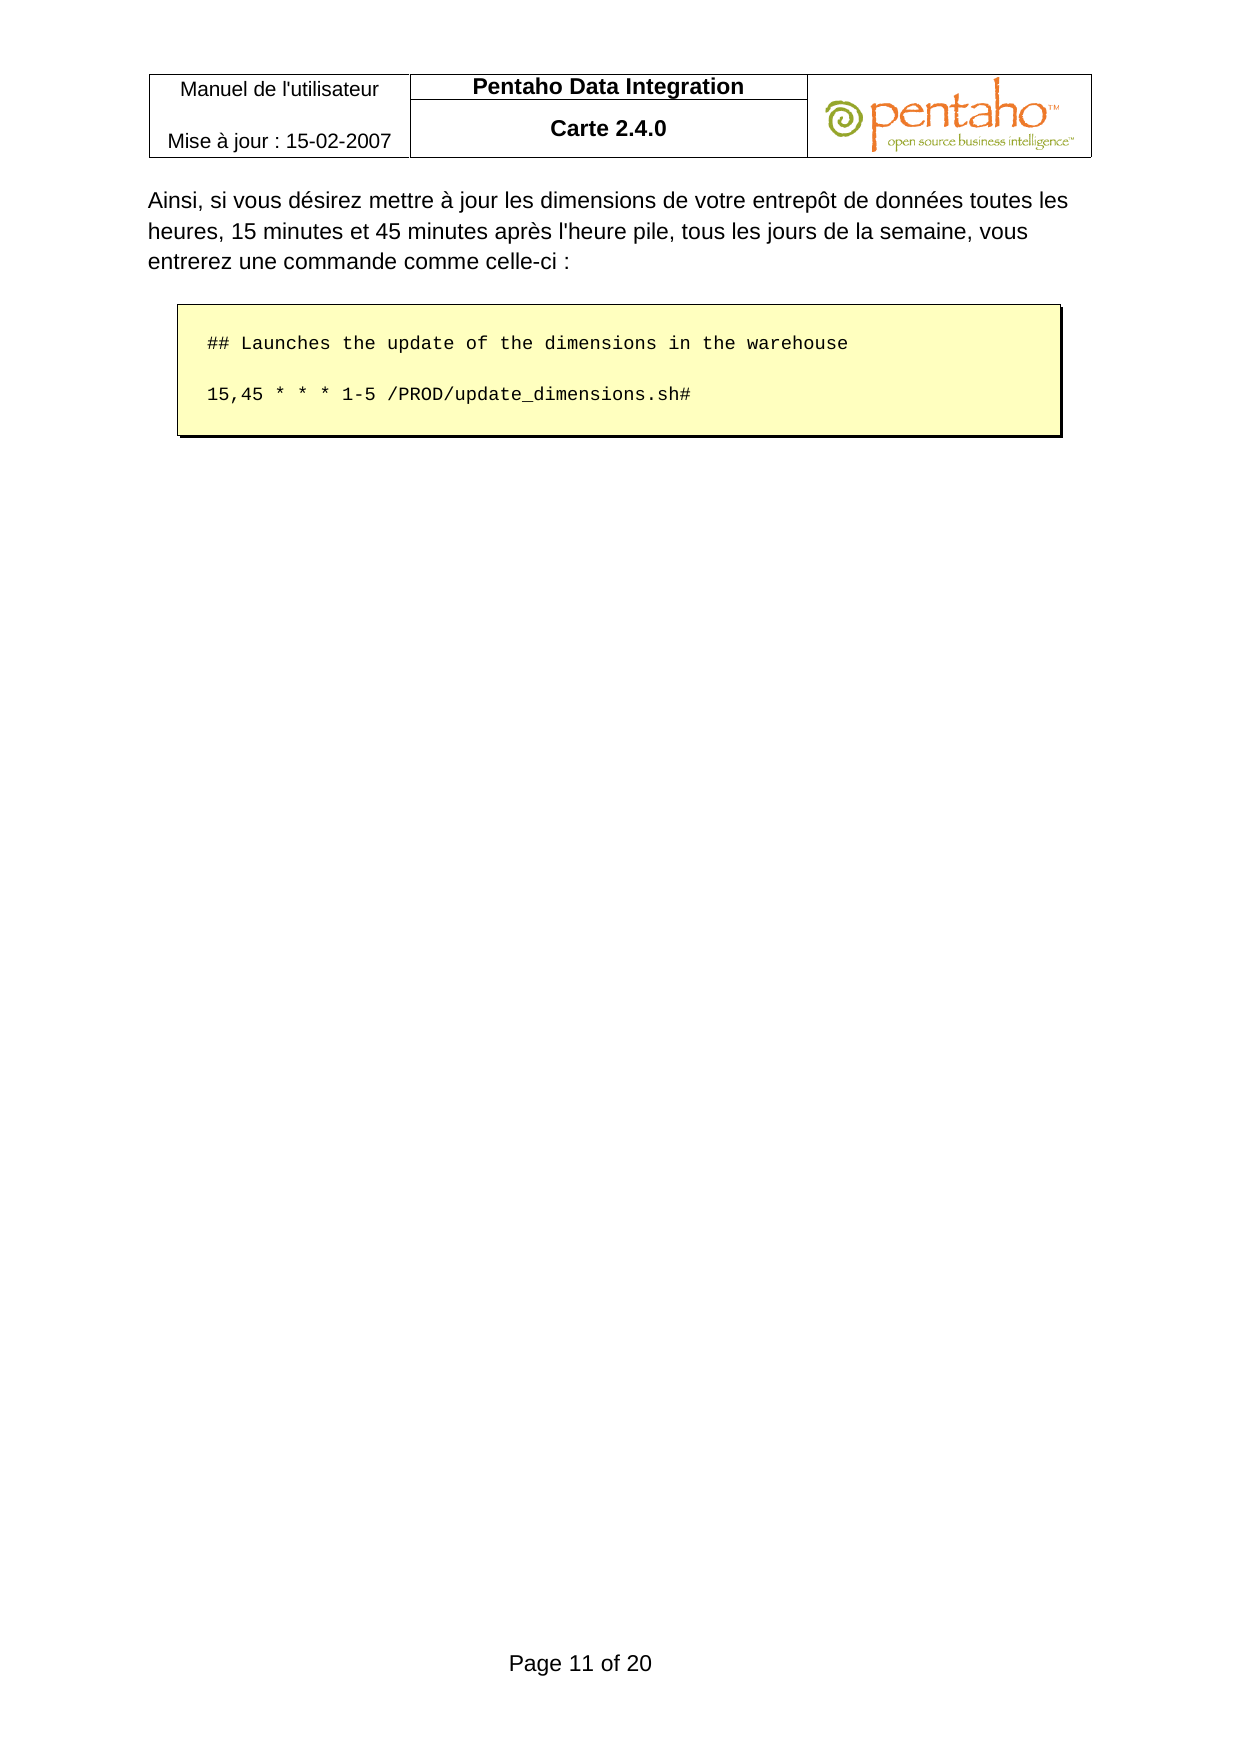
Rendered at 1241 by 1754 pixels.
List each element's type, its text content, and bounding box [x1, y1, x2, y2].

text Ainsi, si vous désirez mettre à jour les dimensions de votre entrepôt de données toutes les heures, 15 minutes et 45 minutes après l'heure pile, tous les jours de la semaine, vous entrerez une commande comme celle-ci : [148, 188, 1092, 274]
text 15,45 * * * 1-5 /PROD/update_dimensions.sh# [178, 355, 1060, 435]
text ## Launches the update of the dimensions in the warehouse [178, 305, 1060, 355]
